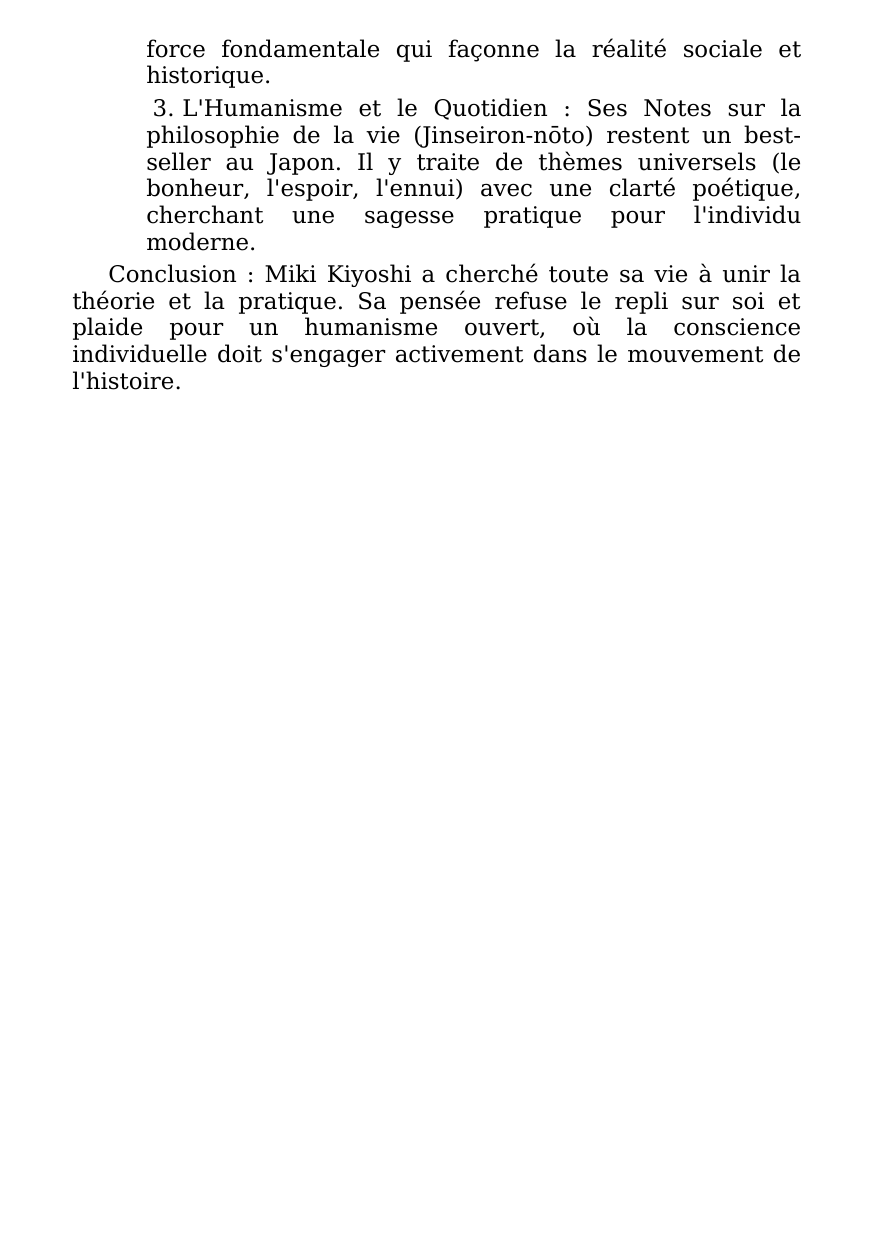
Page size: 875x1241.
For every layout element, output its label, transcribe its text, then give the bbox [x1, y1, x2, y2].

text Conclusion : Miki Kiyoshi a cherché toute sa vie à unir la théorie et la pratique. Sa pensée refuse le repli sur soi et plaide pour un humanisme ouvert, où la conscience individuelle doit s'engager activement dans le mouvement de l'histoire. [72, 261, 802, 394]
list L'Humanisme et le Quotidien : Ses Notes sur la philosophie de la vie (Jinseiron-nōto) restent un best-seller au Japon. Il y traite de thèmes universels (le bonheur, l'espoir, l'ennui) avec une clarté poétique, cherchant une sagesse pratique pour l'individu moderne. [116, 95, 802, 255]
list force fondamentale qui façonne la réalité sociale et historique. [116, 36, 802, 89]
